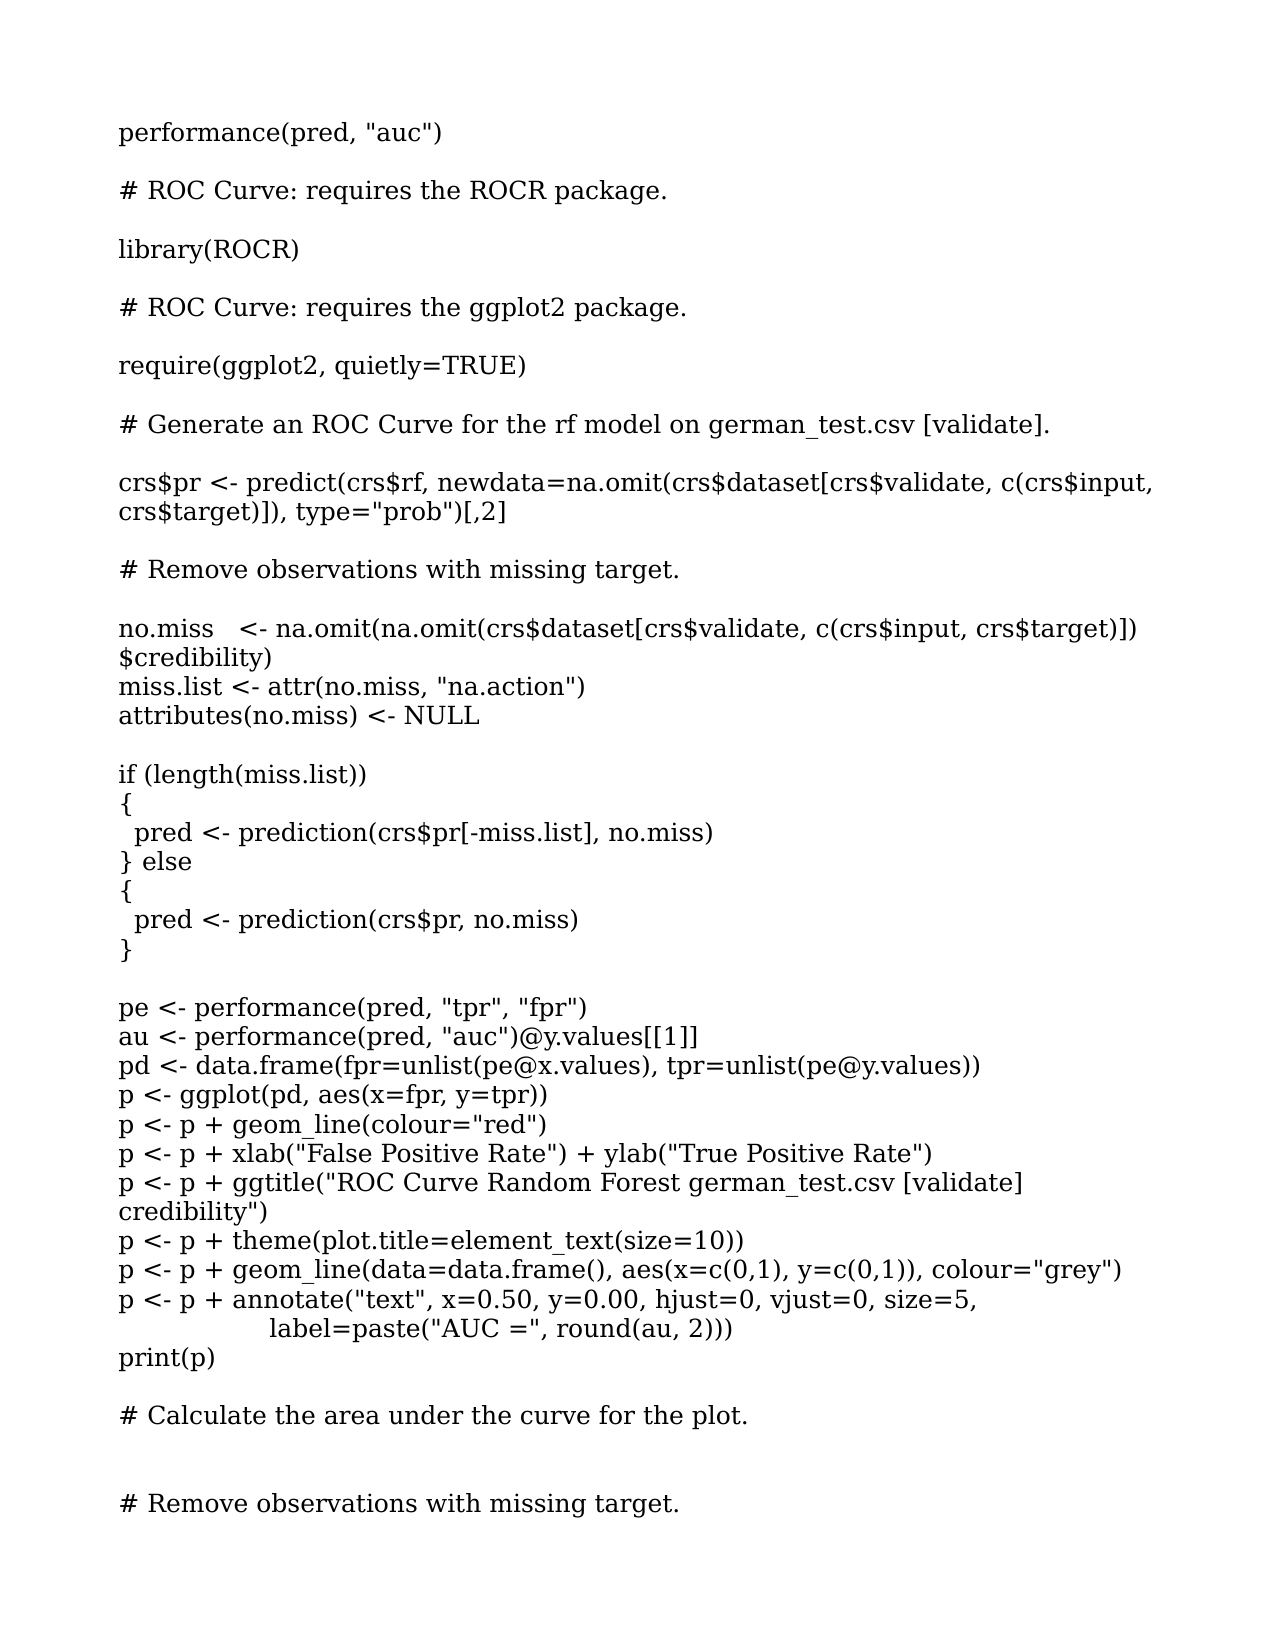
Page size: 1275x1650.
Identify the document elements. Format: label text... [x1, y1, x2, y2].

text p <- p + ggtitle("ROC Curve Random Forest german_test.csv [validate] credibility") [118, 1168, 1157, 1226]
text p <- ggplot(pd, aes(x=fpr, y=tpr)) [118, 1081, 1157, 1110]
text { [118, 876, 1157, 906]
text au <- performance(pred, "auc")@y.values[[1]] [118, 1022, 1157, 1051]
text p <- p + theme(plot.title=element_text(size=10)) [118, 1226, 1157, 1256]
text no.miss <- na.omit(na.omit(crs$dataset[crs$validate, c(crs$input, crs$target)])$credibility) [118, 614, 1157, 672]
text miss.list <- attr(no.miss, "na.action") [118, 672, 1157, 701]
text # Remove observations with missing target. [118, 1489, 1157, 1518]
text p <- p + xlab("False Positive Rate") + ylab("True Positive Rate") [118, 1139, 1157, 1168]
text p <- p + geom_line(data=data.frame(), aes(x=c(0,1), y=c(0,1)), colour="grey") [118, 1256, 1157, 1285]
text pe <- performance(pred, "tpr", "fpr") [118, 993, 1157, 1022]
text pred <- prediction(crs$pr[-miss.list], no.miss) [118, 818, 1157, 847]
text library(ROCR) [118, 235, 1157, 264]
text } else [118, 847, 1157, 876]
text # ROC Curve: requires the ROCR package. [118, 176, 1157, 206]
text { [118, 789, 1157, 818]
text performance(pred, "auc") [118, 118, 1157, 147]
text print(p) [118, 1343, 1157, 1372]
text # ROC Curve: requires the ggplot2 package. [118, 293, 1157, 322]
text p <- p + geom_line(colour="red") [118, 1110, 1157, 1139]
text p <- p + annotate("text", x=0.50, y=0.00, hjust=0, vjust=0, size=5, [118, 1285, 1157, 1314]
text # Remove observations with missing target. [118, 556, 1157, 585]
text if (length(miss.list)) [118, 760, 1157, 789]
text # Calculate the area under the curve for the plot. [118, 1401, 1157, 1431]
text } [118, 935, 1157, 964]
text require(ggplot2, quietly=TRUE) [118, 351, 1157, 381]
text pred <- prediction(crs$pr, no.miss) [118, 906, 1157, 935]
text pd <- data.frame(fpr=unlist(pe@x.values), tpr=unlist(pe@y.values)) [118, 1051, 1157, 1081]
text attributes(no.miss) <- NULL [118, 701, 1157, 731]
text crs$pr <- predict(crs$rf, newdata=na.omit(crs$dataset[crs$validate, c(crs$input, crs$target)]), type="prob")[,2] [118, 468, 1157, 526]
text label=paste("AUC =", round(au, 2))) [118, 1314, 1157, 1343]
text # Generate an ROC Curve for the rf model on german_test.csv [validate]. [118, 410, 1157, 439]
